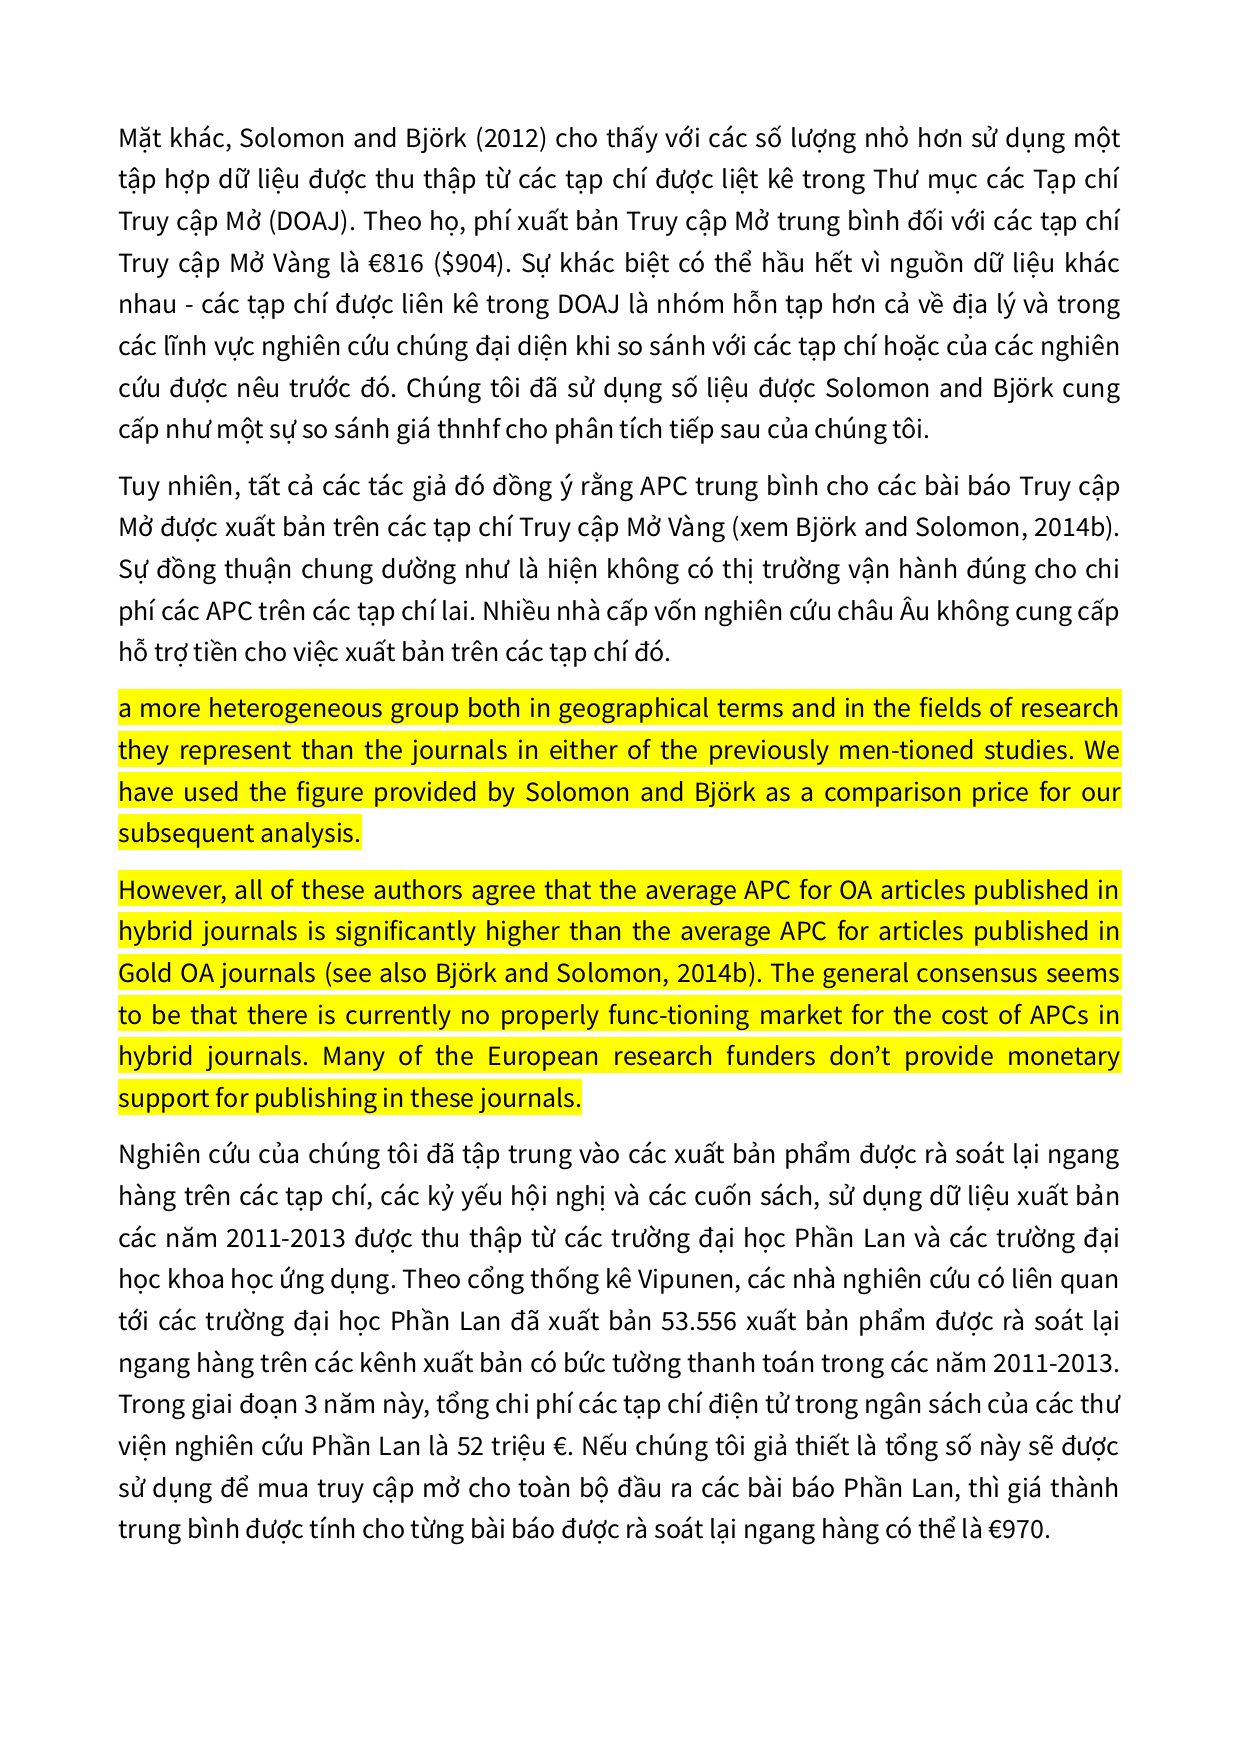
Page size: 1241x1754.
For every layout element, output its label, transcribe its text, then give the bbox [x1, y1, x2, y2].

text a more heterogeneous group both in geographical terms and in the fields of research they represent than the journals in either of the previously men-tioned studies. We have used the figure provided by Solomon and Björk as a comparison price for our subsequent analysis. [118, 689, 1122, 850]
text However, all of these authors agree that the average APC for OA articles published in hybrid journals is significantly higher than the average APC for articles published in Gold OA journals (see also Björk and Solomon, 2014b). The general consensus seems to be that there is currently no properly func-tioning market for the cost of APCs in hybrid journals. Many of the European research funders don’t provide monetary support for publishing in these journals. [118, 870, 1122, 1115]
text Mặt khác, Solomon and Björk (2012) cho thấy với các số lượng nhỏ hơn sử dụng một tập hợp dữ liệu được thu thập từ các tạp chí được liệt kê trong Thư mục các Tạp chí Truy cập Mở (DOAJ). Theo họ, phí xuất bản Truy cập Mở trung bình đối với các tạp chí Truy cập Mở Vàng là €816 ($904). Sự khác biệt có thể hầu hết vì nguồn dữ liệu khác nhau - các tạp chí được liên kê trong DOAJ là nhóm hỗn tạp hơn cả về địa lý và trong các lĩnh vực nghiên cứu chúng đại diện khi so sánh với các tạp chí hoặc của các nghiên cứu được nêu trước đó. Chúng tôi đã sử dụng số liệu được Solomon and Björk cung cấp như một sự so sánh giá thnhf cho phân tích tiếp sau của chúng tôi. [118, 118, 1122, 446]
text Nghiên cứu của chúng tôi đã tập trung vào các xuất bản phẩm được rà soát lại ngang hàng trên các tạp chí, các kỷ yếu hội nghị và các cuốn sách, sử dụng dữ liệu xuất bản các năm 2011-2013 được thu thập từ các trường đại học Phần Lan và các trường đại học khoa học ứng dụng. Theo cổng thống kê Vipunen, các nhà nghiên cứu có liên quan tới các trường đại học Phần Lan đã xuất bản 53.556 xuất bản phẩm được rà soát lại ngang hàng trên các kênh xuất bản có bức tường thanh toán trong các năm 2011-2013. Trong giai đoạn 3 năm này, tổng chi phí các tạp chí điện tử trong ngân sách của các thư viện nghiên cứu Phần Lan là 52 triệu €. Nếu chúng tôi giả thiết là tổng số này sẽ được sử dụng để mua truy cập mở cho toàn bộ đầu ra các bài báo Phần Lan, thì giá thành trung bình được tính cho từng bài báo được rà soát lại ngang hàng có thể là €970. [118, 1135, 1122, 1546]
text Tuy nhiên, tất cả các tác giả đó đồng ý rằng APC trung bình cho các bài báo Truy cập Mở được xuất bản trên các tạp chí Truy cập Mở Vàng (xem Björk and Solomon, 2014b). Sự đồng thuận chung dường như là hiện không có thị trường vận hành đúng cho chi phí các APC trên các tạp chí lai. Nhiều nhà cấp vốn nghiên cứu châu Âu không cung cấp hỗ trợ tiền cho việc xuất bản trên các tạp chí đó. [118, 466, 1122, 669]
